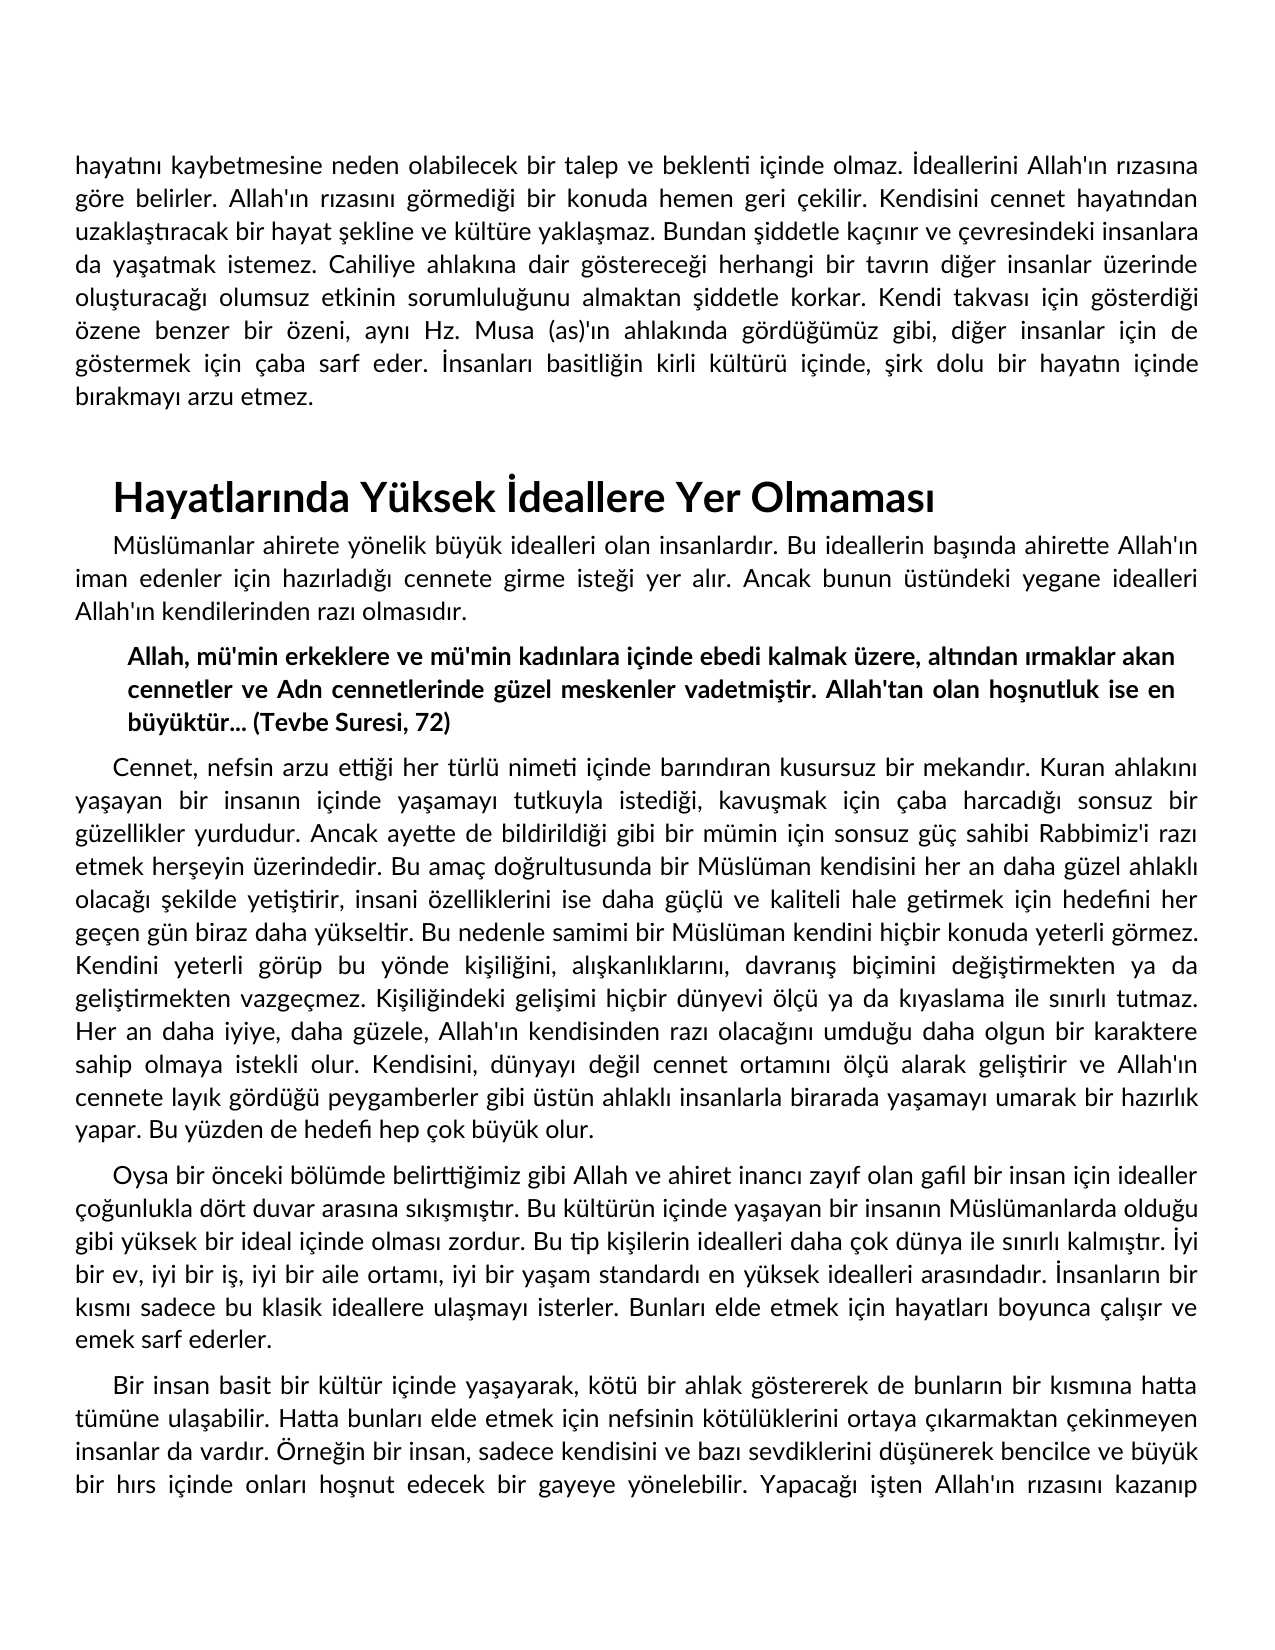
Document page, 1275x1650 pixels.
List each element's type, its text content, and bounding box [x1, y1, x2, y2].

text Bir insan basit bir kültür içinde yaşayarak, kötü bir ahlak göstererek de bunların bir kısmına hatta tümüne ulaşabilir. Hatta bunları elde etmek için nefsinin kötülüklerini ortaya çıkarmaktan çekinmeyen insanlar da vardır. Örneğin bir insan, sadece kendisini ve bazı sevdiklerini düşünerek bencilce ve büyük bir hırs içinde onları hoşnut edecek bir gayeye yönelebilir. Yapacağı işten Allah'ın rızasını kazanıp [75, 1369, 1200, 1498]
subtitle Hayatlarında Yüksek İdeallere Yer Olmaması [112, 471, 1200, 521]
text Allah, mü'min erkeklere ve mü'min kadınlara içinde ebedi kalmak üzere, altından ırmaklar akan cennetler ve Adn cennetlerinde güzel meskenler vadetmiştir. Allah'tan olan hoşnutluk ise en büyüktür... (Tevbe Suresi, 72) [127, 641, 1177, 737]
text Müslümanlar ahirete yönelik büyük idealleri olan insanlardır. Bu ideallerin başında ahirette Allah'ın iman edenler için hazırladığı cennete girme isteği yer alır. Ancak bunun üstündeki yegane idealleri Allah'ın kendilerinden razı olmasıdır. [75, 529, 1200, 625]
text Cennet, nefsin arzu ettiği her türlü nimeti içinde barındıran kusursuz bir mekandır. Kuran ahlakını yaşayan bir insanın içinde yaşamayı tutkuyla istediği, kavuşmak için çaba harcadığı sonsuz bir güzellikler yurdudur. Ancak ayette de bildirildiği gibi bir mümin için sonsuz güç sahibi Rabbimiz'i razı etmek herşeyin üzerindedir. Bu amaç doğrultusunda bir Müslüman kendisini her an daha güzel ahlaklı olacağı şekilde yetiştirir, insani özelliklerini ise daha güçlü ve kaliteli hale getirmek için hedefini her geçen gün biraz daha yükseltir. Bu nedenle samimi bir Müslüman kendini hiçbir konuda yeterli görmez. Kendini yeterli görüp bu yönde kişiliğini, alışkanlıklarını, davranış biçimini değiştirmekten ya da geliştirmekten vazgeçmez. Kişiliğindeki gelişimi hiçbir dünyevi ölçü ya da kıyaslama ile sınırlı tutmaz. Her an daha iyiye, daha güzele, Allah'ın kendisinden razı olacağını umduğu daha olgun bir karaktere sahip olmaya istekli olur. Kendisini, dünyayı değil cennet ortamını ölçü alarak geliştirir ve Allah'ın cennete layık gördüğü peygamberler gibi üstün ahlaklı insanlarla birarada yaşamayı umarak bir hazırlık yapar. Bu yüzden de hedefi hep çok büyük olur. [75, 752, 1200, 1144]
text Oysa bir önceki bölümde belirttiğimiz gibi Allah ve ahiret inancı zayıf olan gafil bir insan için idealler çoğunlukla dört duvar arasına sıkışmıştır. Bu kültürün içinde yaşayan bir insanın Müslümanlarda olduğu gibi yüksek bir ideal içinde olması zordur. Bu tip kişilerin idealleri daha çok dünya ile sınırlı kalmıştır. İyi bir ev, iyi bir iş, iyi bir aile ortamı, iyi bir yaşam standardı en yüksek idealleri arasındadır. İnsanların bir kısmı sadece bu klasik ideallere ulaşmayı isterler. Bunları elde etmek için hayatları boyunca çalışır ve emek sarf ederler. [75, 1159, 1200, 1354]
text hayatını kaybetmesine neden olabilecek bir talep ve beklenti içinde olmaz. İdeallerini Allah'ın rızasına göre belirler. Allah'ın rızasını görmediği bir konuda hemen geri çekilir. Kendisini cennet hayatından uzaklaştıracak bir hayat şekline ve kültüre yaklaşmaz. Bundan şiddetle kaçınır ve çevresindeki insanlara da yaşatmak istemez. Cahiliye ahlakına dair göstereceği herhangi bir tavrın diğer insanlar üzerinde oluşturacağı olumsuz etkinin sorumluluğunu almaktan şiddetle korkar. Kendi takvası için gösterdiği özene benzer bir özeni, aynı Hz. Musa (as)'ın ahlakında gördüğümüz gibi, diğer insanlar için de göstermek için çaba sarf eder. İnsanları basitliğin kirli kültürü içinde, şirk dolu bir hayatın içinde bırakmayı arzu etmez. [75, 150, 1200, 410]
